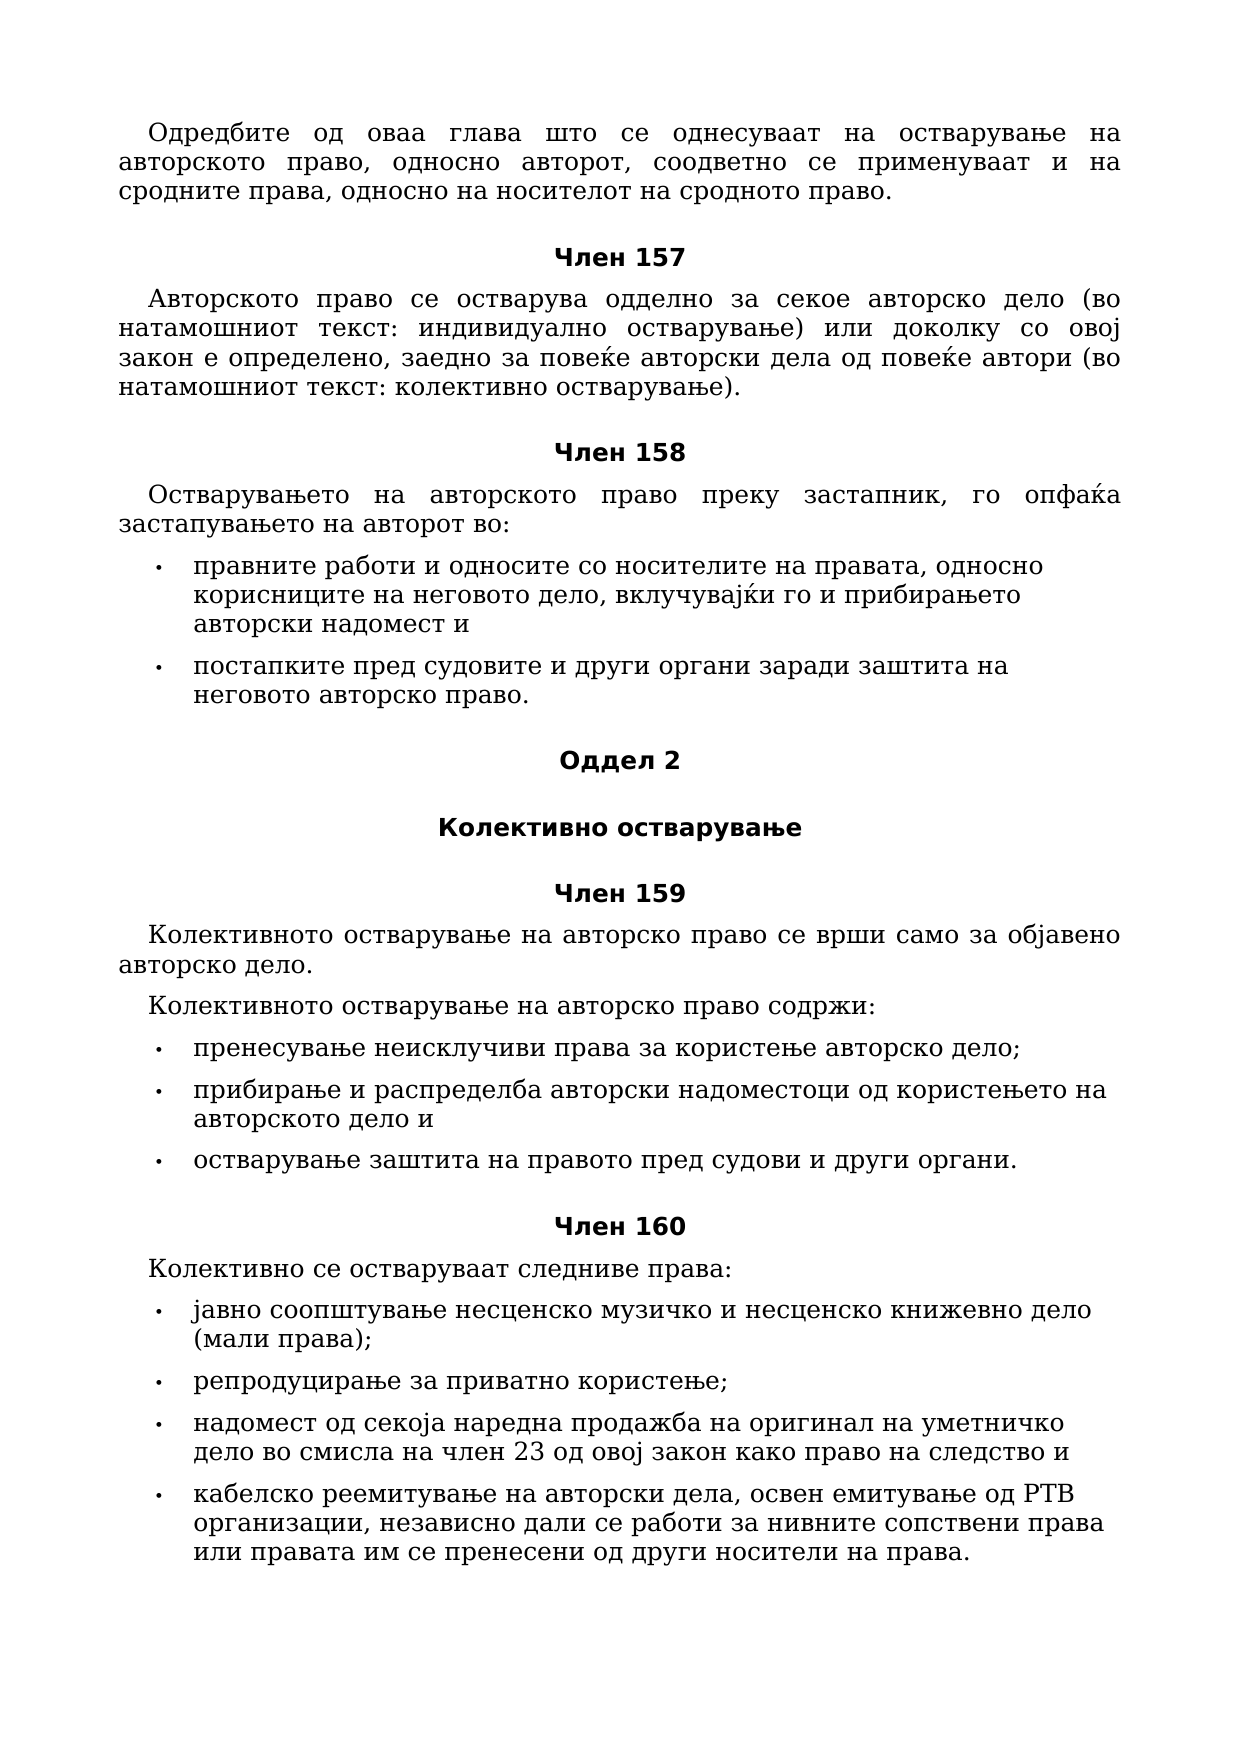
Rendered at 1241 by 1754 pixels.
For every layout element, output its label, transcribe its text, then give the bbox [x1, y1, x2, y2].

list репродуцирање за приватно користење; [156, 1366, 1122, 1395]
subtitle Член 157 [118, 243, 1122, 272]
list прибирање и распределба авторски надоместоци од користењето на авторското дело и [156, 1075, 1122, 1133]
list пренесување неисклучиви права за користење авторско дело; [156, 1033, 1122, 1062]
subtitle Оддел 2 [118, 747, 1122, 776]
list постапките пред судовите и други органи заради заштита на неговото авторско право. [156, 651, 1122, 709]
text Колективното остварување на авторско право се врши само за објавено авторско дело. [118, 921, 1122, 979]
list правните работи и односите со носителите на правата, односно корисниците на неговото дело, вклучувајќи го и прибирањето авторски надомест и [156, 551, 1122, 638]
text Колективното остварување на авторско право содржи: [118, 992, 1122, 1021]
subtitle Член 159 [118, 879, 1122, 908]
text Остварувањето на авторското право преку застапник, го опфаќа застапувањето на авторот во: [118, 480, 1122, 538]
subtitle Член 160 [118, 1212, 1122, 1241]
list надомест од секоја наредна продажба на оригинал на уметничко дело во смисла на член 23 од овој закон како право на следство и [156, 1408, 1122, 1466]
list јавно соопштување несценско музичко и несценско книжевно дело (мали права); [156, 1295, 1122, 1354]
text Одредбите од оваа глава што се однесуваат на остварување на авторското право, односно авторот, соодветно се применуваат и на сродните права, односно на носителот на сродното право. [118, 118, 1122, 206]
list кабелско реемитување на авторски дела, освен емитување од РТВ организации, независно дали се работи за нивните сопствени права или правата им се пренесени од други носители на права. [156, 1479, 1122, 1566]
subtitle Колективно остварување [118, 813, 1122, 842]
text Авторското право се остварува одделно за секое авторско дело (во натамошниот текст: индивидуално остварување) или доколку со овој закон е определено, заедно за повеќе авторски дела од повеќе автори (во натамошниот текст: колективно остварување). [118, 284, 1122, 401]
list остварување заштита на правото пред судови и други органи. [156, 1146, 1122, 1175]
subtitle Член 158 [118, 439, 1122, 467]
text Колективно се остваруваат следниве права: [118, 1254, 1122, 1283]
